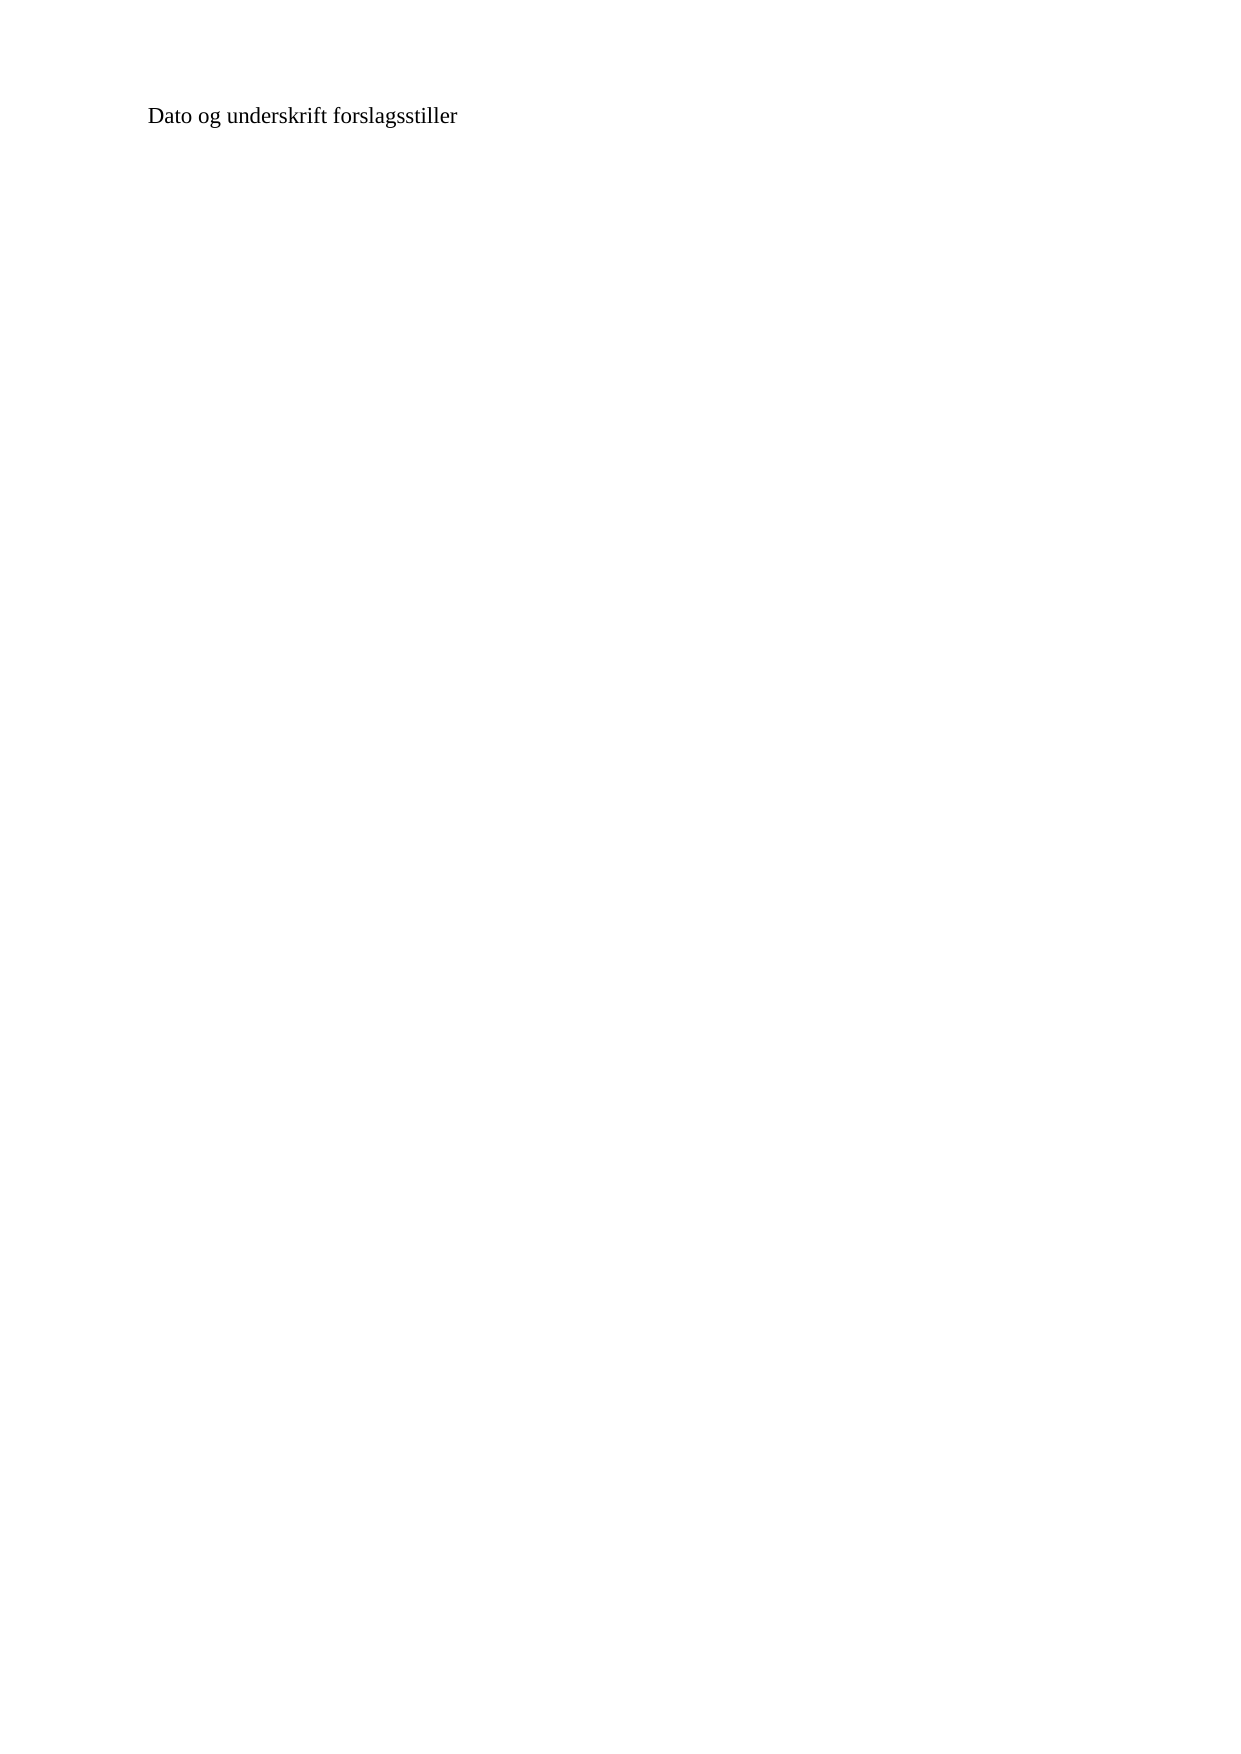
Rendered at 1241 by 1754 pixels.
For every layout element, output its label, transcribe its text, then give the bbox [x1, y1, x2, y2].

text Dato og underskrift forslagsstiller [148, 103, 1122, 129]
